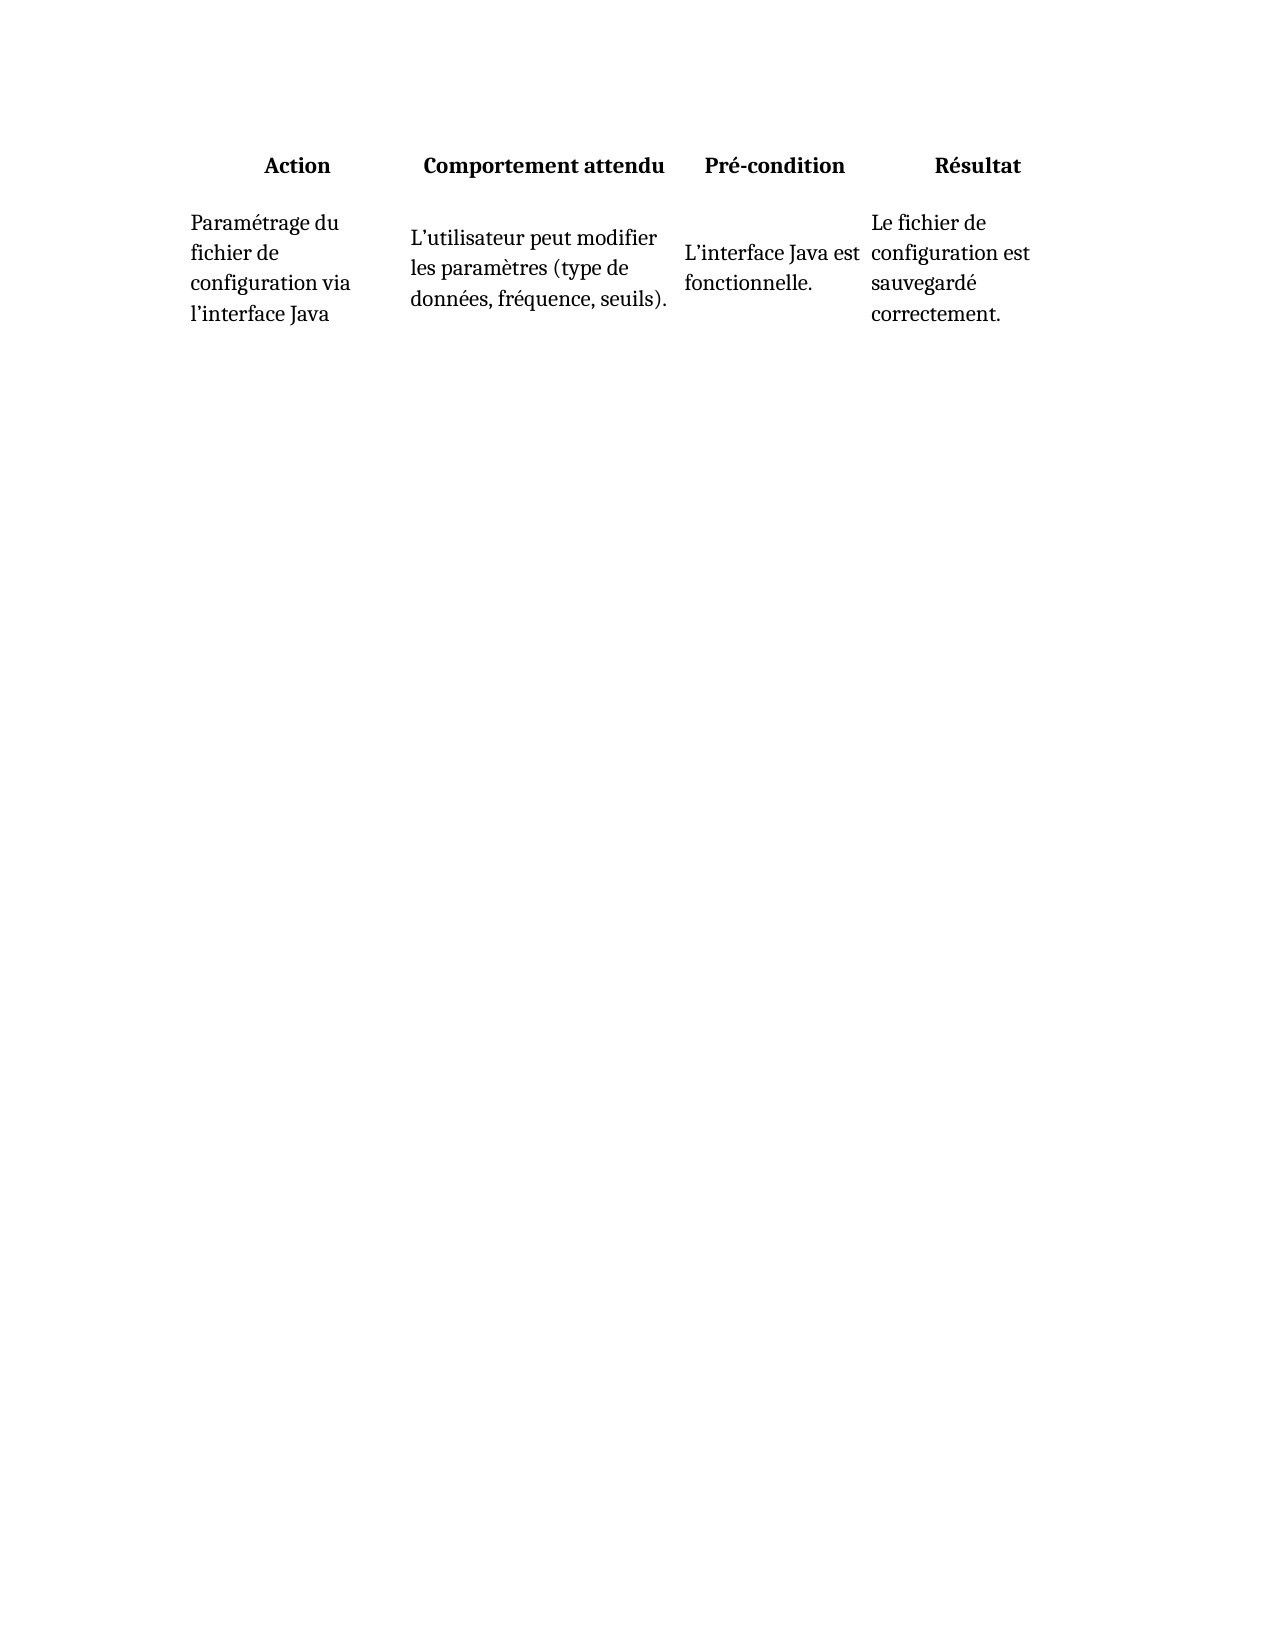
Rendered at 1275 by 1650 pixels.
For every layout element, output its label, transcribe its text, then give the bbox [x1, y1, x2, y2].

table_header Comportement attendu [408, 150, 681, 207]
table_cell Paramétrage du fichier de configuration via l’interface Java [188, 207, 407, 354]
table_header Action [188, 150, 407, 207]
table_header Pré-condition [681, 150, 868, 207]
table_header Résultat [868, 150, 1087, 207]
table_cell L’interface Java est fonctionnelle. [681, 207, 868, 354]
table_cell L’utilisateur peut modifier les paramètres (type de données, fréquence, seuils). [408, 207, 681, 354]
table_cell Le fichier de configuration est sauvegardé correctement. [868, 207, 1087, 354]
